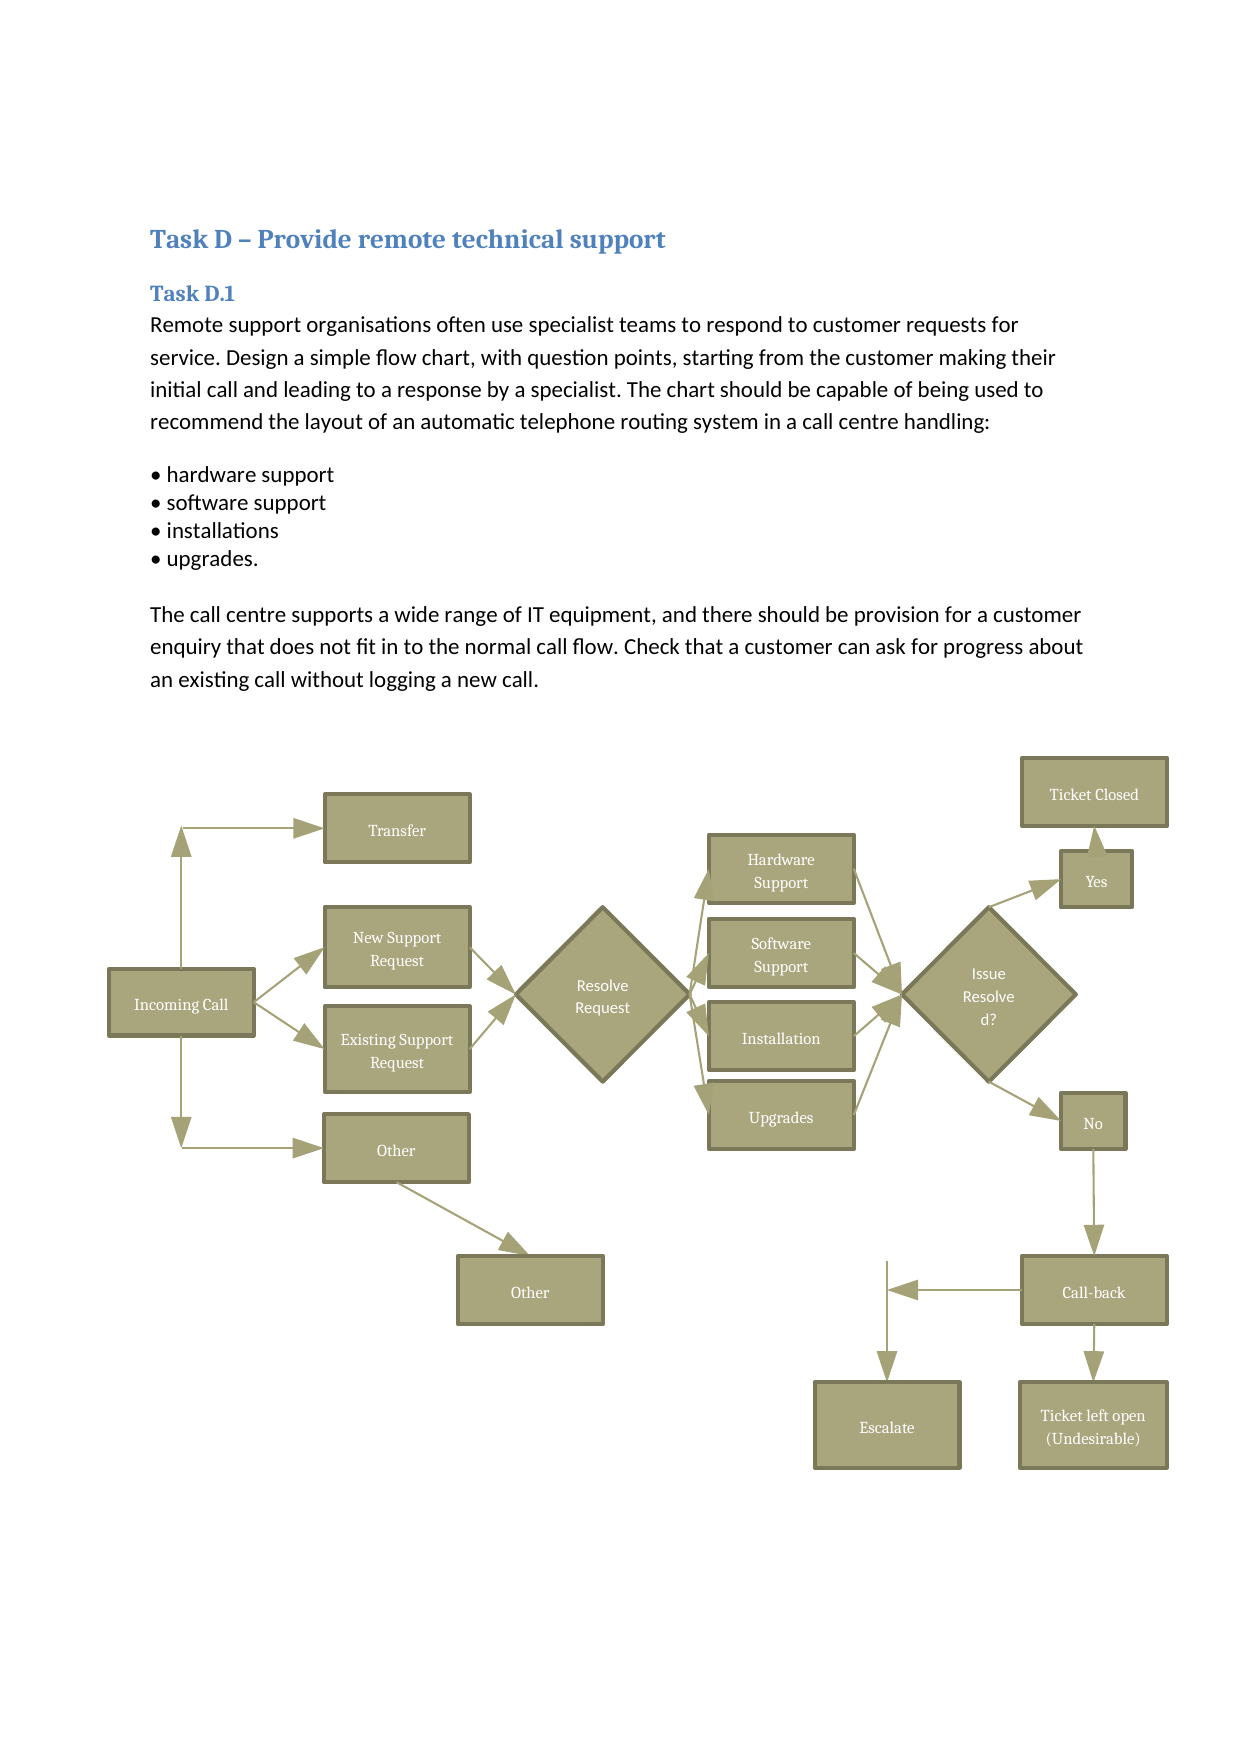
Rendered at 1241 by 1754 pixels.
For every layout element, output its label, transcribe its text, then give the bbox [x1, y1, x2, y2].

text • software support [150, 488, 1090, 516]
text • upgrades. [150, 544, 1090, 572]
text • installations [150, 516, 1090, 544]
text Remote support organisations often use specialist teams to respond to customer requests for service. Design a simple flow chart, with question points, starting from the customer making their initial call and leading to a response by a specialist. The chart should be capable of being used to recommend the layout of an automatic telephone routing system in a call centre handling: [150, 311, 1090, 435]
text • hardware support [150, 460, 1090, 488]
subtitle Task D.1 [150, 280, 1090, 307]
text The call centre supports a wide range of IT equipment, and there should be provision for a customer enquiry that does not fit in to the normal call flow. Check that a customer can ask for progress about an existing call without logging a new call. [150, 600, 1090, 693]
subtitle Task D – Provide remote technical support [150, 224, 1090, 255]
